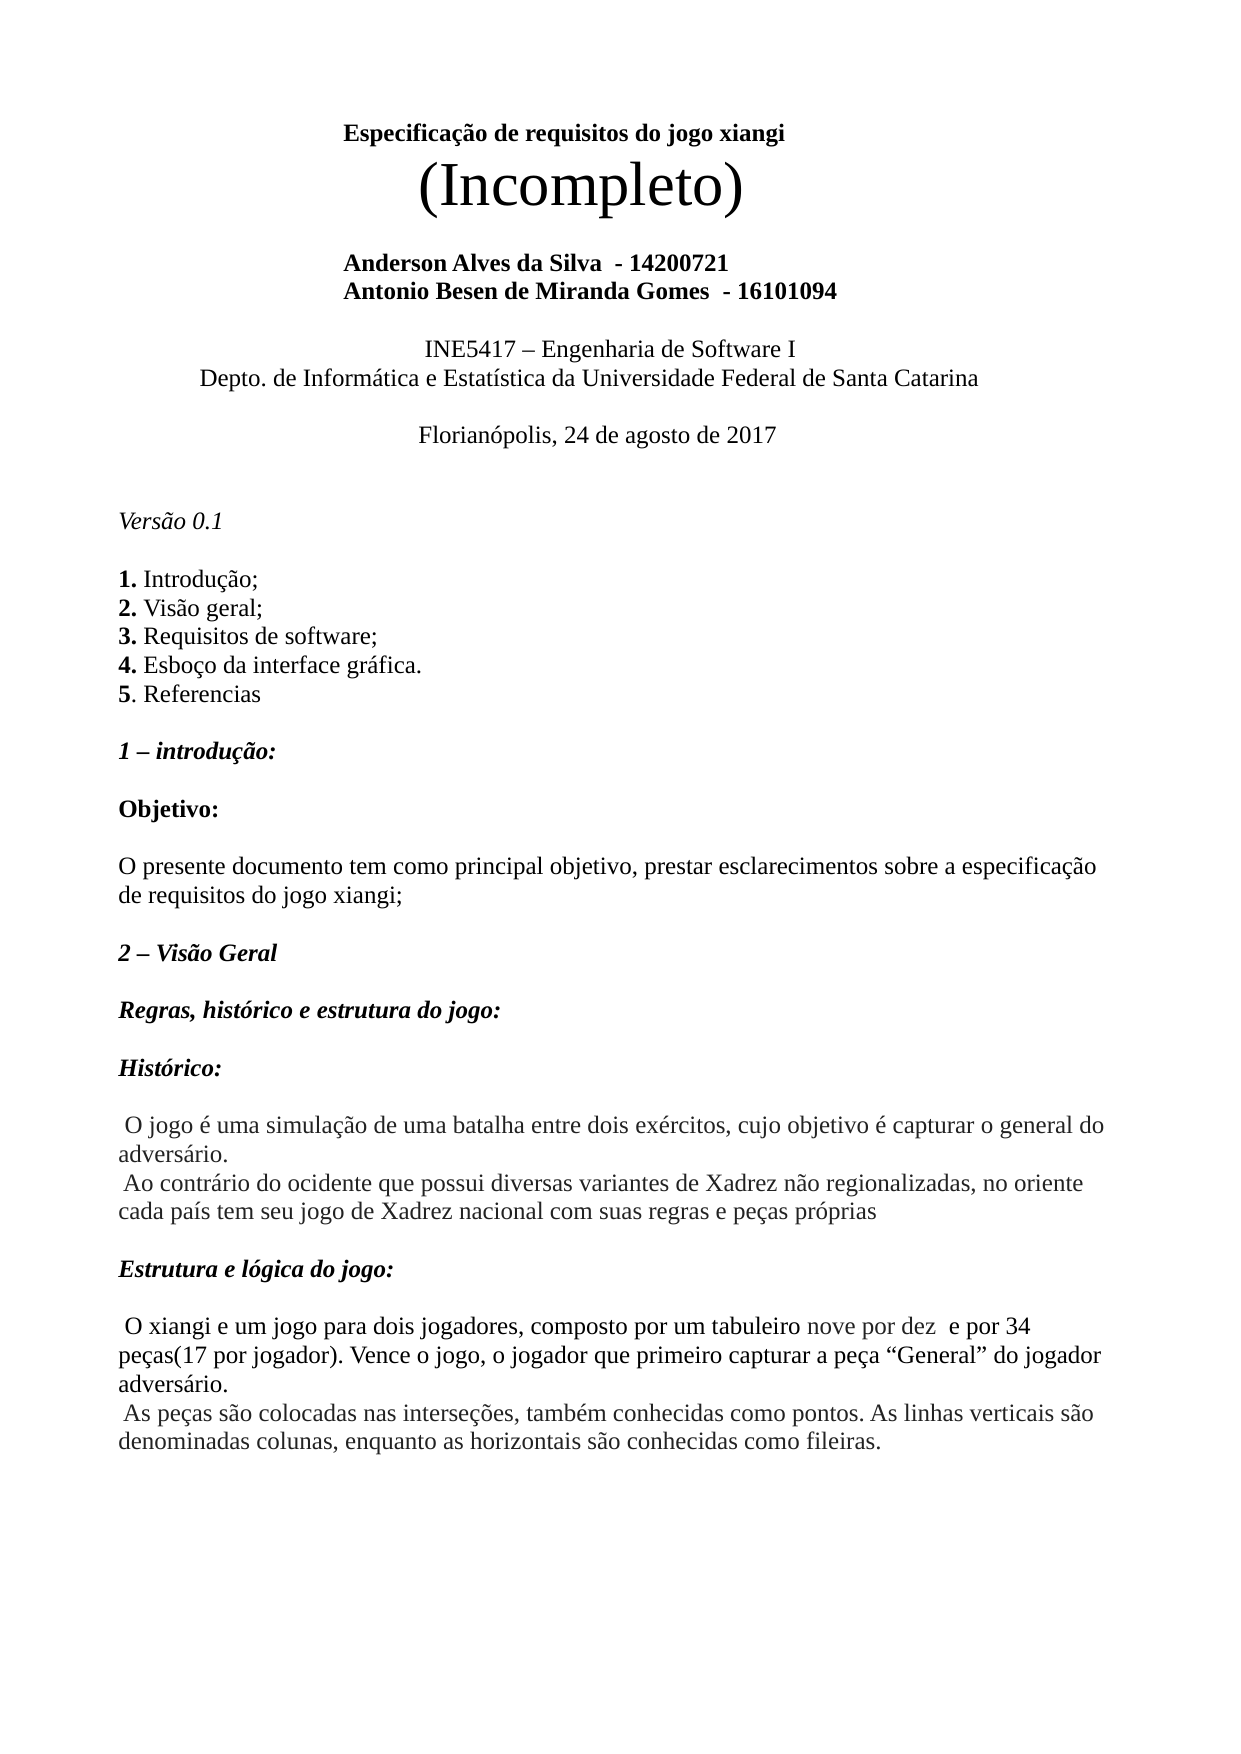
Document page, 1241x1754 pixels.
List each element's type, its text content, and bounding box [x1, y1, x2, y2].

text 2. Visão geral; [118, 593, 1122, 621]
text Especificação de requisitos do jogo xiangi [118, 118, 1122, 147]
text INE5417 – Engenharia de Software I [118, 334, 1122, 363]
text Ao contrário do ocidente que possui diversas variantes de Xadrez não regionalizadas, no oriente cada país tem seu jogo de Xadrez nacional com suas regras e peças próprias [118, 1168, 1122, 1225]
text 4. Esboço da interface gráfica. [118, 650, 1122, 679]
text O presente documento tem como principal objetivo, prestar esclarecimentos sobre a especificação de requisitos do jogo xiangi; [118, 851, 1122, 909]
text 1 – introdução: [118, 736, 1122, 765]
text Antonio Besen de Miranda Gomes - 16101094 [118, 276, 1122, 305]
text O jogo é uma simulação de uma batalha entre dois exércitos, cujo objetivo é capturar o general do adversário. [118, 1110, 1122, 1168]
text 2 – Visão Geral [118, 938, 1122, 966]
text 5. Referencias [118, 679, 1122, 708]
text Estrutura e lógica do jogo: [118, 1254, 1122, 1283]
text O xiangi e um jogo para dois jogadores, composto por um tabuleiro nove por dez e por 34 peças(17 por jogador). Vence o jogo, o jogador que primeiro capturar a peça “General” do jogador adversário. [118, 1311, 1122, 1398]
text 3. Requisitos de software; [118, 621, 1122, 650]
text Regras, histórico e estrutura do jogo: [118, 995, 1122, 1024]
text 1. Introdução; [118, 564, 1122, 593]
text Anderson Alves da Silva - 14200721 [118, 248, 1122, 276]
text Florianópolis, 24 de agosto de 2017 [118, 420, 1122, 449]
text Depto. de Informática e Estatística da Universidade Federal de Santa Catarina [118, 363, 1122, 391]
text (Incompleto) [118, 147, 1122, 219]
text As peças são colocadas nas interseções, também conhecidas como pontos. As linhas verticais são denominadas colunas, enquanto as horizontais são conhecidas como fileiras. [118, 1398, 1122, 1455]
text Histórico: [118, 1053, 1122, 1081]
text Objetivo: [118, 794, 1122, 823]
text Versão 0.1 [118, 506, 1122, 535]
